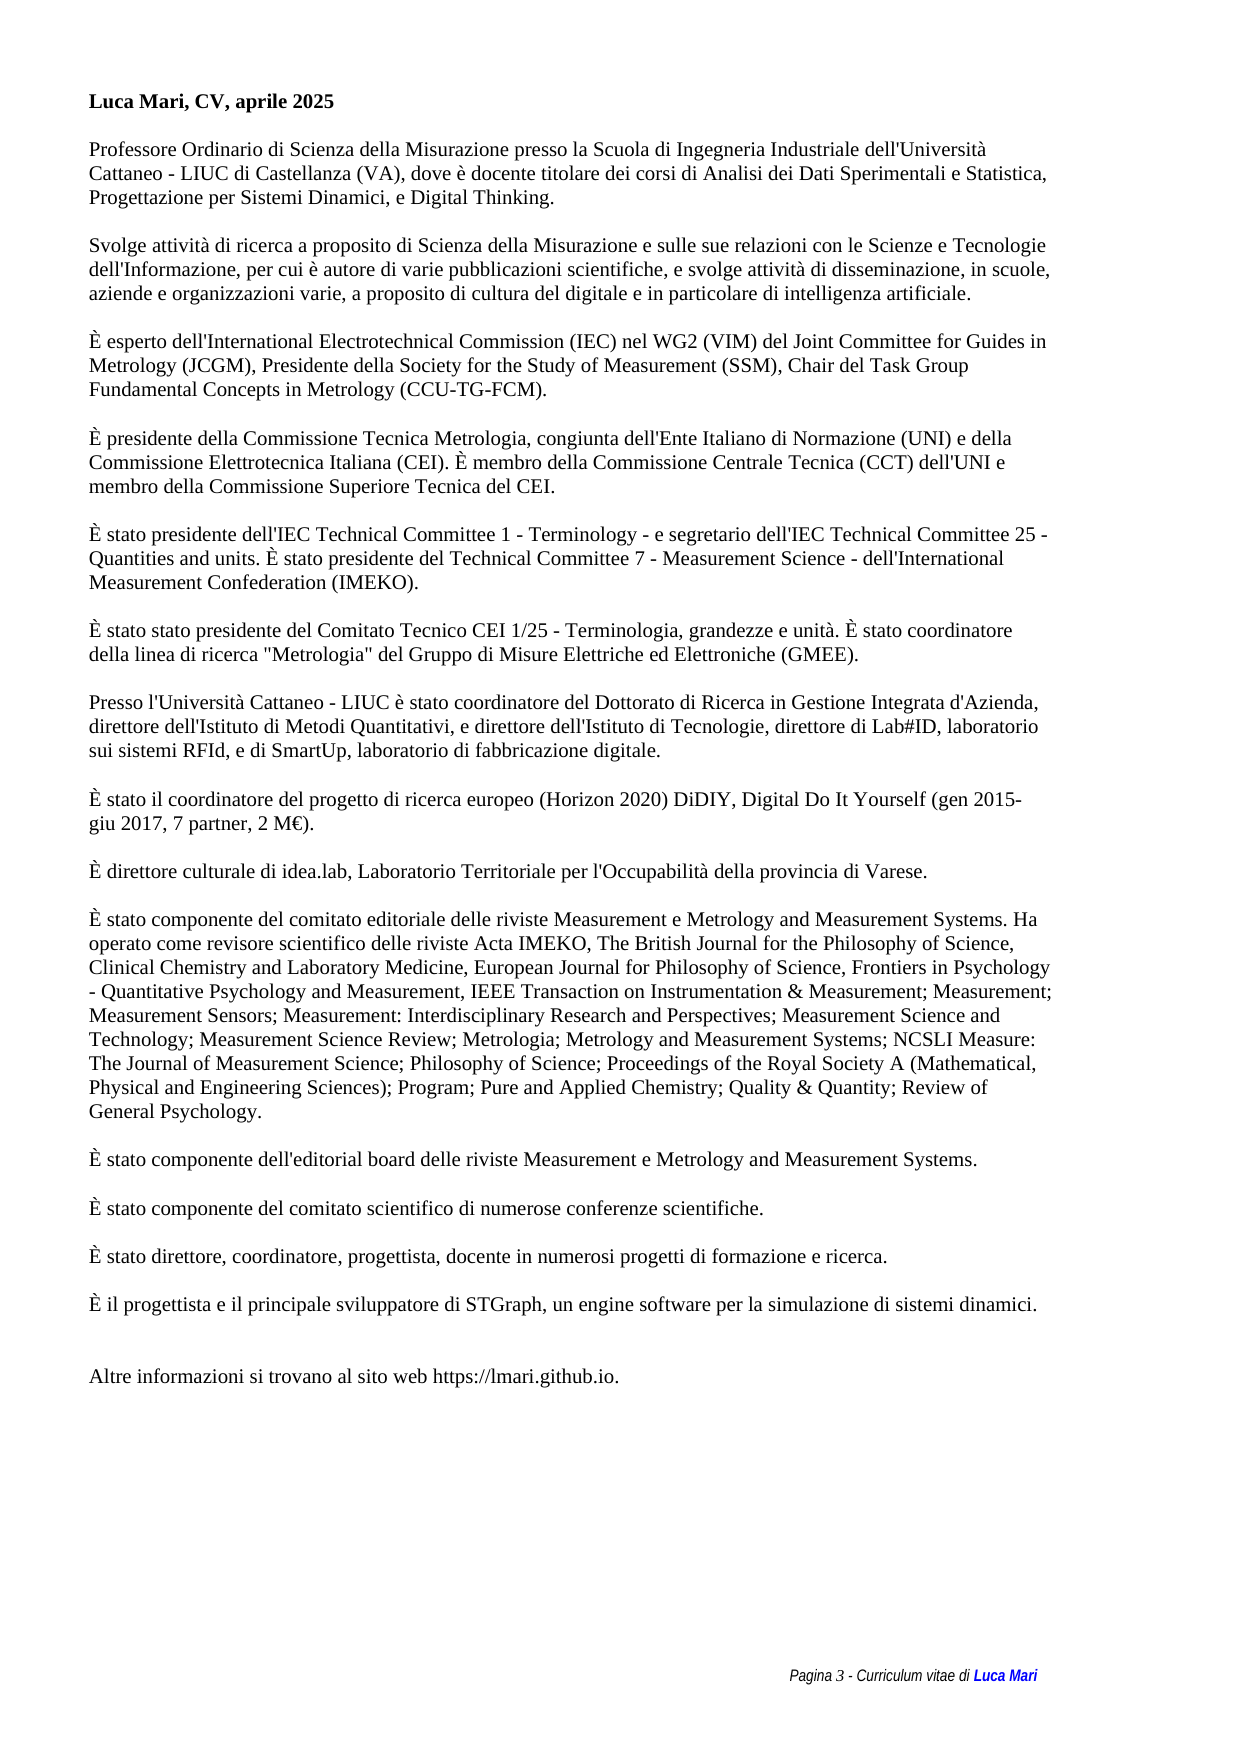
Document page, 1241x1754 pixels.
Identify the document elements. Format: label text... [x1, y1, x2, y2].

text È presidente della Commissione Tecnica Metrologia, congiunta dell'Ente Italiano di Normazione (UNI) e della Commissione Elettrotecnica Italiana (CEI). È membro della Commissione Centrale Tecnica (CCT) dell'UNI e membro della Commissione Superiore Tecnica del CEI. [89, 426, 1053, 498]
text È esperto dell'International Electrotechnical Commission (IEC) nel WG2 (VIM) del Joint Committee for Guides in Metrology (JCGM), Presidente della Society for the Study of Measurement (SSM), Chair del Task Group Fundamental Concepts in Metrology (CCU-TG-FCM). [89, 329, 1053, 401]
text È stato stato presidente del Comitato Tecnico CEI 1/25 - Terminologia, grandezze e unità. È stato coordinatore della linea di ricerca "Metrologia" del Gruppo di Misure Elettriche ed Elettroniche (GMEE). [89, 618, 1053, 666]
text È stato presidente dell'IEC Technical Committee 1 - Terminology - e segretario dell'IEC Technical Committee 25 - Quantities and units. È stato presidente del Technical Committee 7 - Measurement Science - dell'International Measurement Confederation (IMEKO). [89, 522, 1053, 594]
text Luca Mari, CV, aprile 2025 [89, 89, 1053, 113]
text Altre informazioni si trovano al sito web https://lmari.github.io. [89, 1364, 1053, 1388]
text È stato componente dell'editorial board delle riviste Measurement e Metrology and Measurement Systems. [89, 1147, 1053, 1171]
text È stato componente del comitato scientifico di numerose conferenze scientifiche. [89, 1196, 1053, 1219]
text Professore Ordinario di Scienza della Misurazione presso la Scuola di Ingegneria Industriale dell'Università Cattaneo - LIUC di Castellanza (VA), dove è docente titolare dei corsi di Analisi dei Dati Sperimentali e Statistica, Progettazione per Sistemi Dinamici, e Digital Thinking. [89, 137, 1053, 209]
text Presso l'Università Cattaneo - LIUC è stato coordinatore del Dottorato di Ricerca in Gestione Integrata d'Azienda, direttore dell'Istituto di Metodi Quantitativi, e direttore dell'Istituto di Tecnologie, direttore di Lab#ID, laboratorio sui sistemi RFId, e di SmartUp, laboratorio di fabbricazione digitale. [89, 690, 1053, 786]
text È il progettista e il principale sviluppatore di STGraph, un engine software per la simulazione di sistemi dinamici. [89, 1292, 1053, 1316]
text Svolge attività di ricerca a proposito di Scienza della Misurazione e sulle sue relazioni con le Scienze e Tecnologie dell'Informazione, per cui è autore di varie pubblicazioni scientifiche, e svolge attività di disseminazione, in scuole, aziende e organizzazioni varie, a proposito di cultura del digitale e in particolare di intelligenza artificiale. [89, 233, 1053, 305]
text È stato il coordinatore del progetto di ricerca europeo (Horizon 2020) DiDIY, Digital Do It Yourself (gen 2015- giu 2017, 7 partner, 2 M€). [89, 786, 1053, 834]
text È direttore culturale di idea.lab, Laboratorio Territoriale per l'Occupabilità della provincia di Varese. [89, 859, 1053, 883]
text È stato direttore, coordinatore, progettista, docente in numerosi progetti di formazione e ricerca. [89, 1244, 1053, 1268]
text È stato componente del comitato editoriale delle riviste Measurement e Metrology and Measurement Systems. Ha operato come revisore scientifico delle riviste Acta IMEKO, The British Journal for the Philosophy of Science, Clinical Chemistry and Laboratory Medicine, European Journal for Philosophy of Science, Frontiers in Psychology - Quantitative Psychology and Measurement, IEEE Transaction on Instrumentation & Measurement; Measurement; Measurement Sensors; Measurement: Interdisciplinary Research and Perspectives; Measurement Science and Technology; Measurement Science Review; Metrologia; Metrology and Measurement Systems; NCSLI Measure: The Journal of Measurement Science; Philosophy of Science; Proceedings of the Royal Society A (Mathematical, Physical and Engineering Sciences); Program; Pure and Applied Chemistry; Quality & Quantity; Review of General Psychology. [89, 907, 1053, 1123]
